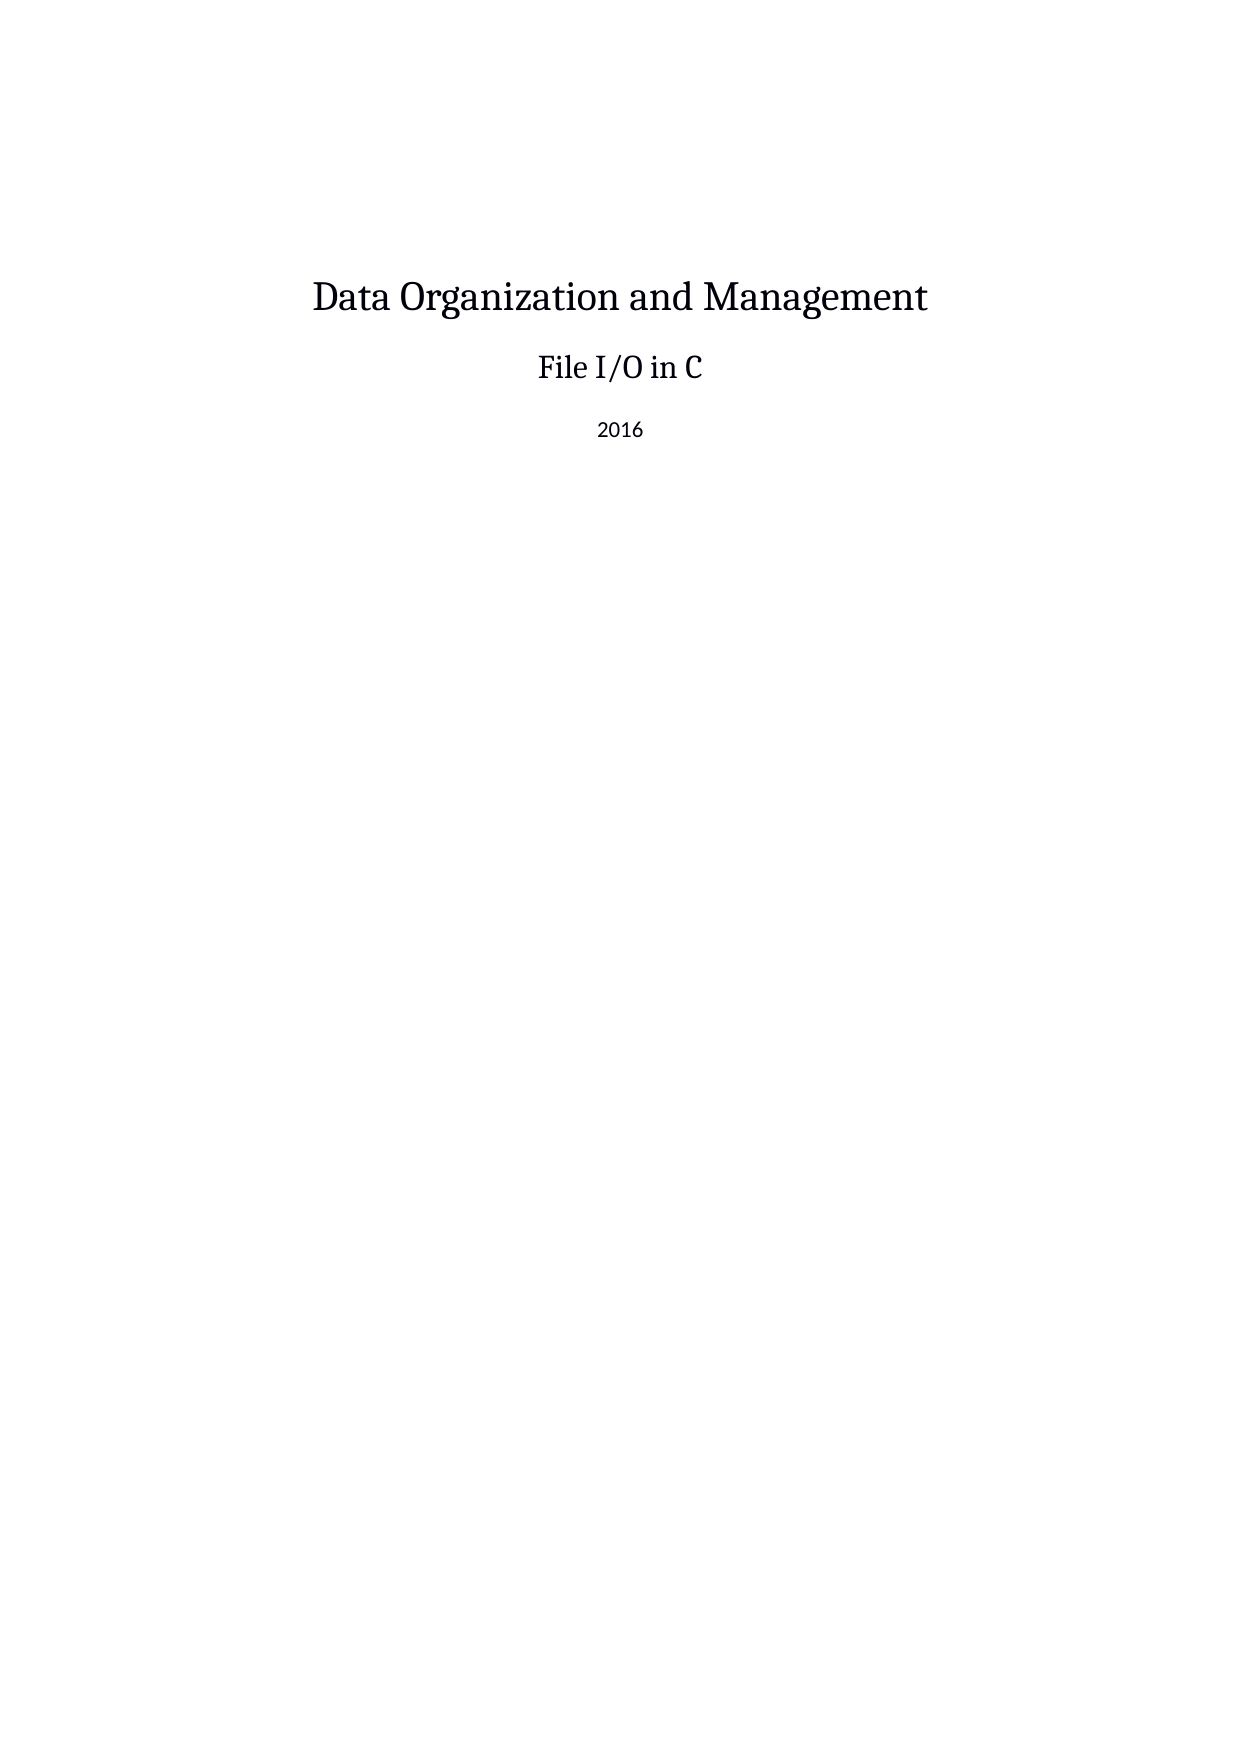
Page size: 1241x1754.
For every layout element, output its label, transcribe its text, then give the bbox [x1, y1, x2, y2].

table_header Data Organization and Management File I/O in C 2016 [282, 162, 959, 554]
